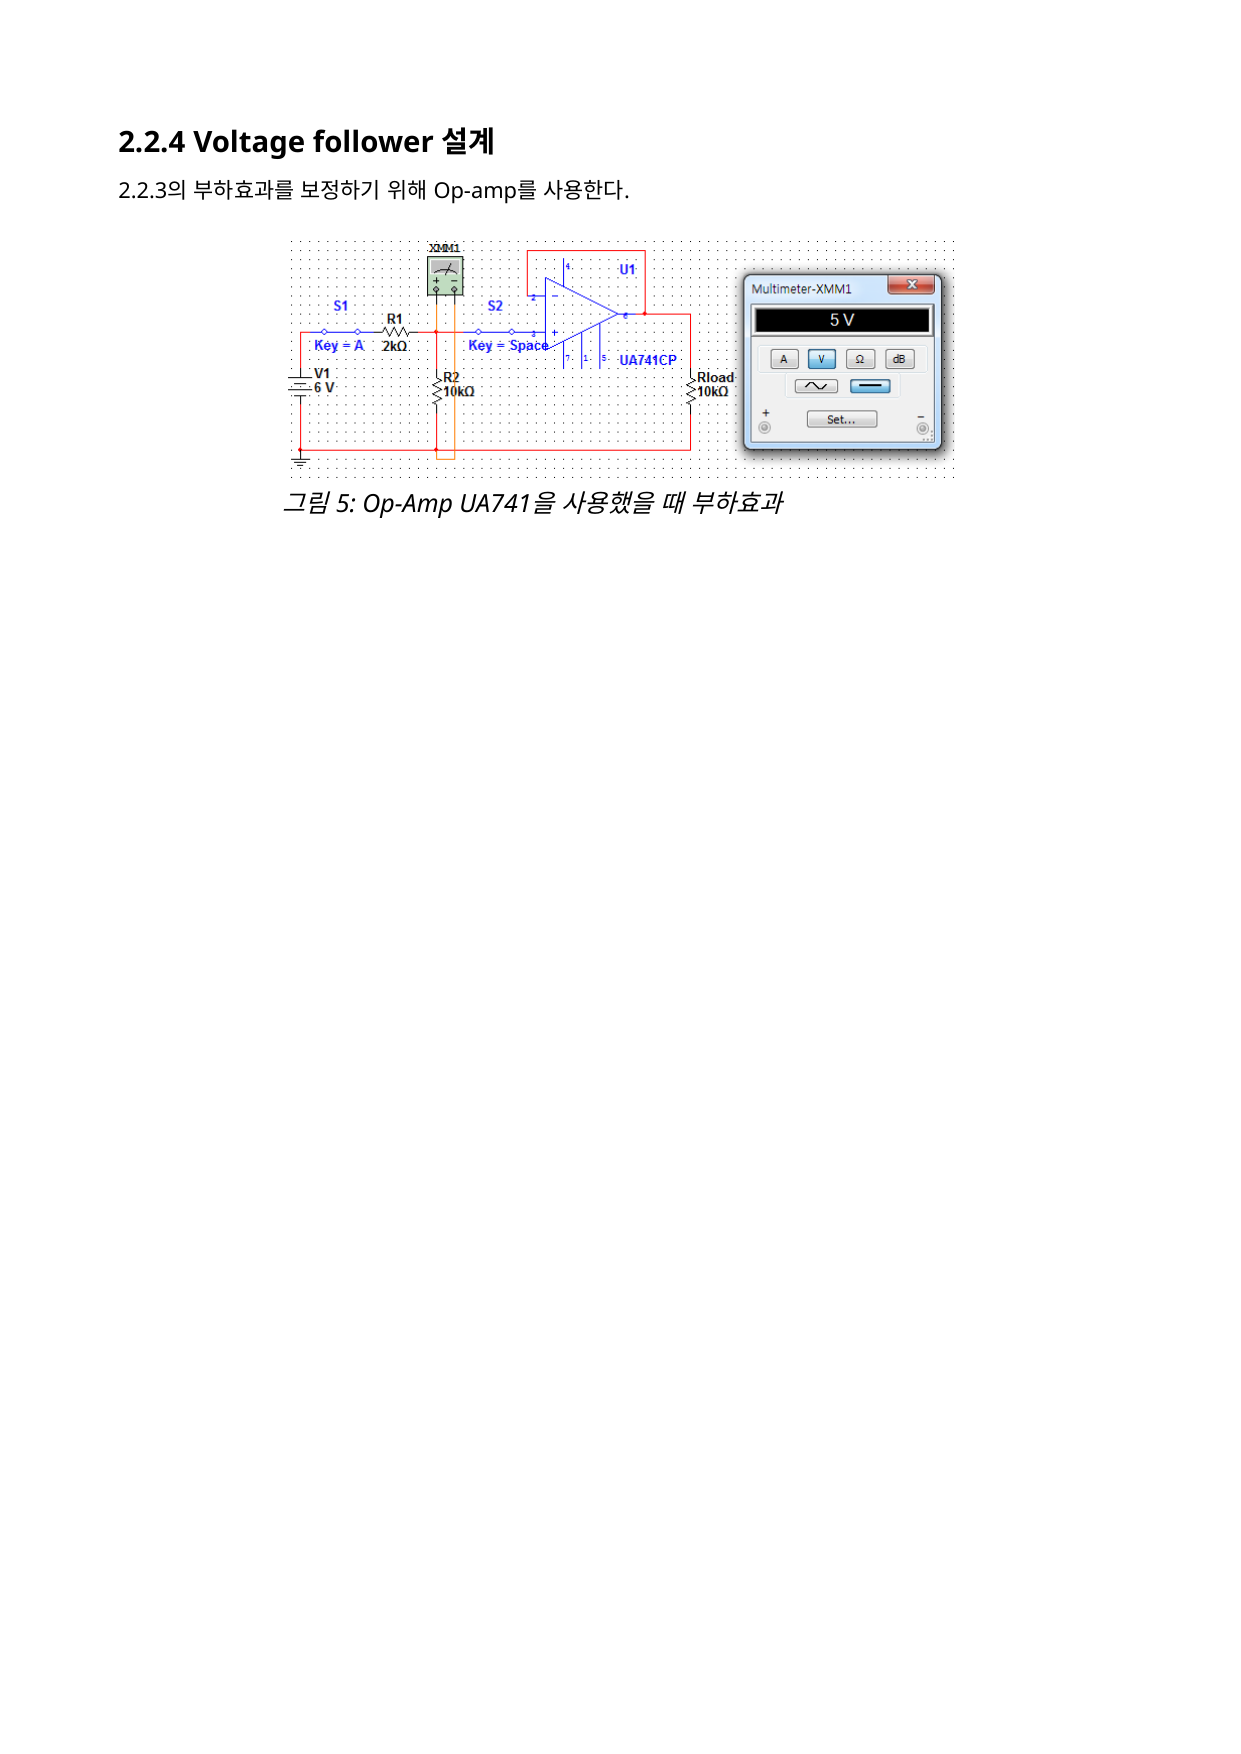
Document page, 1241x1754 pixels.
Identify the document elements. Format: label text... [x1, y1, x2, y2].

text 2.2.3의 부하효과를 보정하기 위해 Op-amp를 사용한다. [118, 173, 1122, 205]
subtitle Voltage follower 설계 [118, 118, 1122, 161]
picture [285, 238, 955, 484]
text 그림 5: Op-Amp UA741을 사용했을 때 부하효과 [282, 238, 958, 520]
